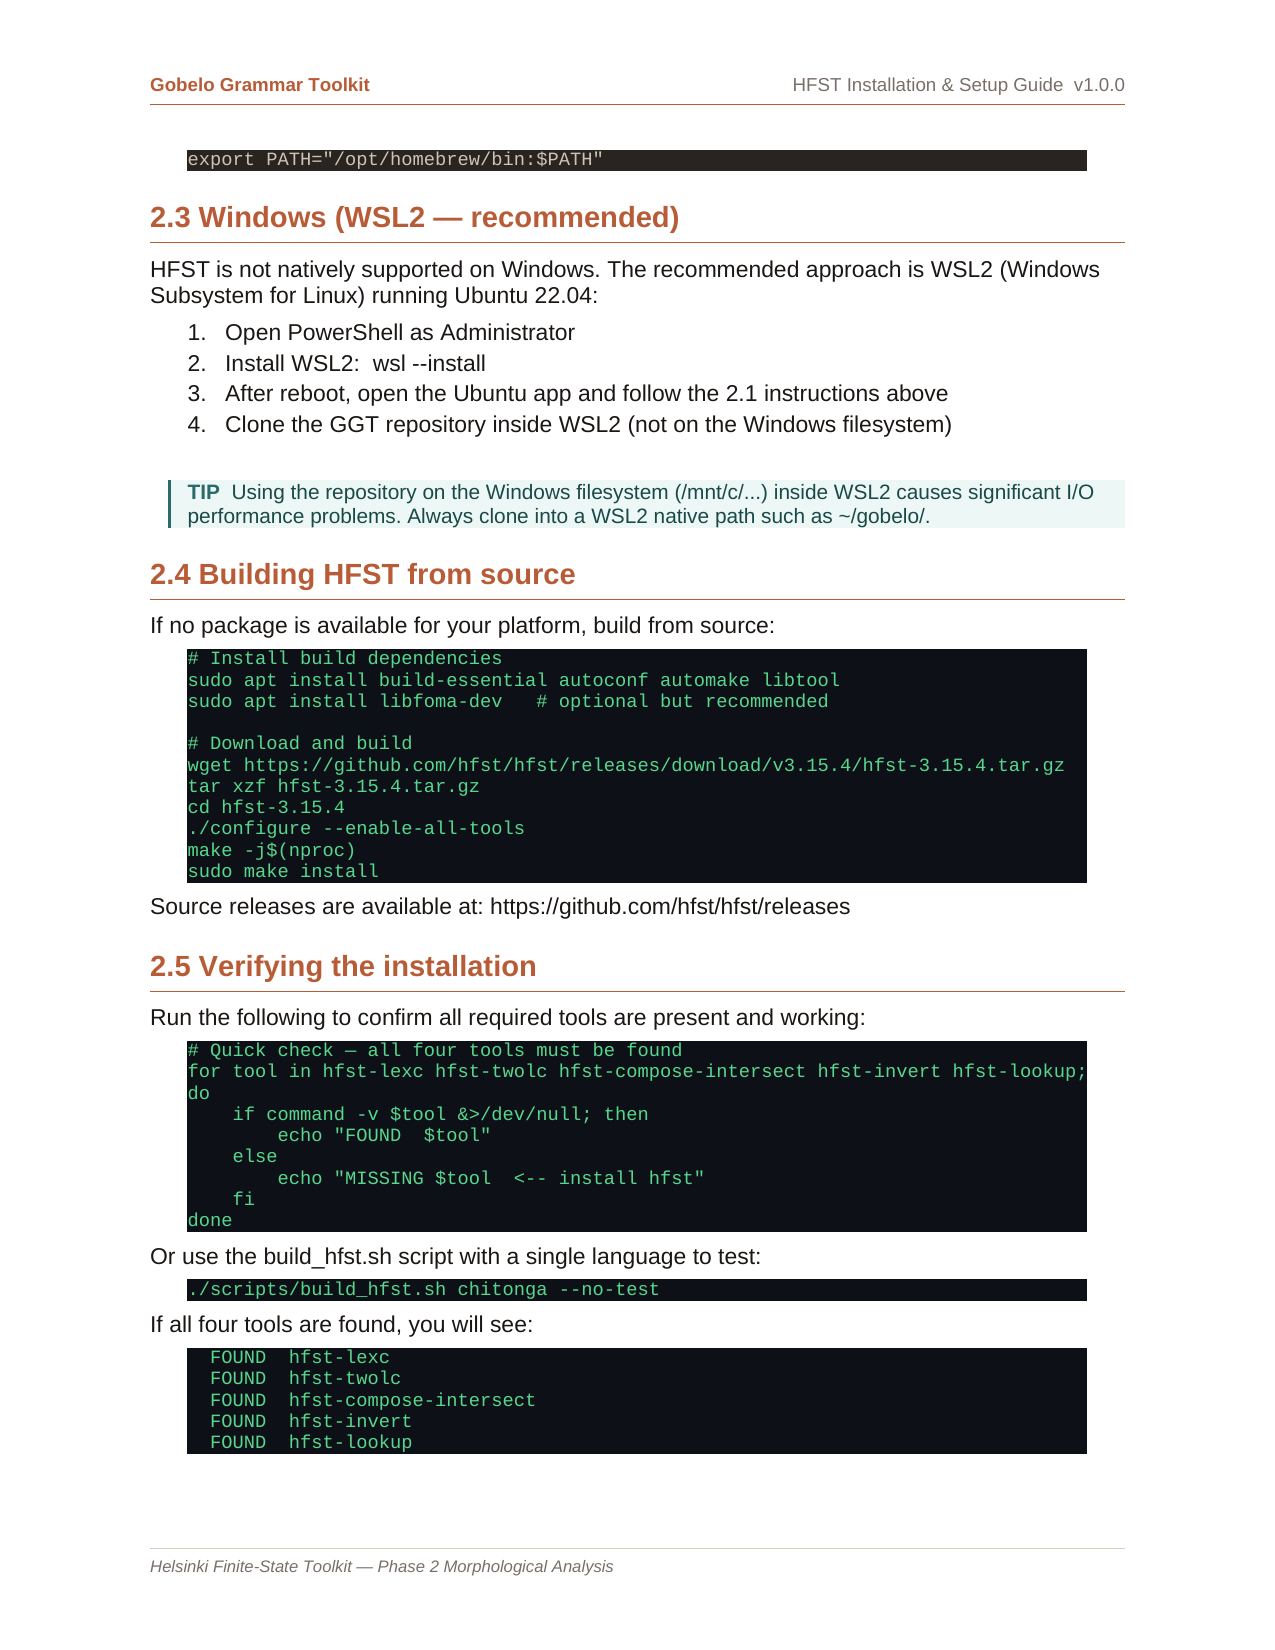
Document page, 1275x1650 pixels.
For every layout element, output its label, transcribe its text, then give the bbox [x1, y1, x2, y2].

text sudo apt install libfoma-dev # optional but recommended [187, 692, 1087, 713]
text wget https://github.com/hfst/hfst/releases/download/v3.15.4/hfst-3.15.4.tar.gz [187, 755, 1087, 777]
text Source releases are available at: https://github.com/hfst/hfst/releases [150, 893, 1125, 920]
text FOUND hfst-compose-intersect [187, 1390, 1087, 1412]
text FOUND hfst-invert [187, 1412, 1087, 1433]
list Open PowerShell as Administrator [187, 319, 1125, 345]
text ./configure --enable-all-tools [187, 819, 1087, 840]
subtitle 2.5 Verifying the installation [150, 949, 1125, 991]
text If all four tools are found, you will see: [150, 1311, 1125, 1337]
text ./scripts/build_hfst.sh chitonga --no-test [187, 1279, 1087, 1301]
text echo "FOUND $tool" [187, 1126, 1087, 1147]
text TIP Using the repository on the Windows filesystem (/mnt/c/...) inside WSL2 causes significant I/O performance problems. Always clone into a WSL2 native path such as ~/gobelo/. [171, 480, 1125, 528]
text echo "MISSING $tool <-- install hfst" [187, 1168, 1087, 1190]
list After reboot, open the Ubuntu app and follow the 2.1 instructions above [187, 380, 1125, 406]
text FOUND hfst-twolc [187, 1369, 1087, 1390]
text for tool in hfst-lexc hfst-twolc hfst-compose-intersect hfst-invert hfst-lookup; do [187, 1062, 1087, 1105]
text Run the following to confirm all required tools are present and working: [150, 1004, 1125, 1031]
text fi [187, 1190, 1087, 1211]
text Or use the build_hfst.sh script with a single language to test: [150, 1243, 1125, 1269]
subtitle 2.3 Windows (WSL2 — recommended) [150, 200, 1125, 242]
text # Download and build [187, 734, 1087, 755]
text cd hfst-3.15.4 [187, 798, 1087, 819]
text FOUND hfst-lexc [187, 1348, 1087, 1369]
text done [187, 1211, 1087, 1232]
text sudo make install [187, 862, 1087, 883]
subtitle 2.4 Building HFST from source [150, 557, 1125, 599]
text export PATH="/opt/homebrew/bin:$PATH" [187, 150, 1087, 171]
text # Quick check — all four tools must be found [187, 1041, 1087, 1062]
text # Install build dependencies [187, 649, 1087, 670]
text sudo apt install build-essential autoconf automake libtool [187, 670, 1087, 692]
text tar xzf hfst-3.15.4.tar.gz [187, 777, 1087, 798]
list Clone the GGT repository inside WSL2 (not on the Windows filesystem) [187, 411, 1125, 437]
text If no package is available for your platform, build from source: [150, 612, 1125, 639]
text if command -v $tool &>/dev/null; then [187, 1105, 1087, 1126]
text HFST is not natively supported on Windows. The recommended approach is WSL2 (Windows Subsystem for Linux) running Ubuntu 22.04: [150, 256, 1125, 308]
text FOUND hfst-lookup [187, 1433, 1087, 1454]
text make -j$(nproc) [187, 840, 1087, 862]
text else [187, 1147, 1087, 1168]
list Install WSL2: wsl --install [187, 349, 1125, 376]
